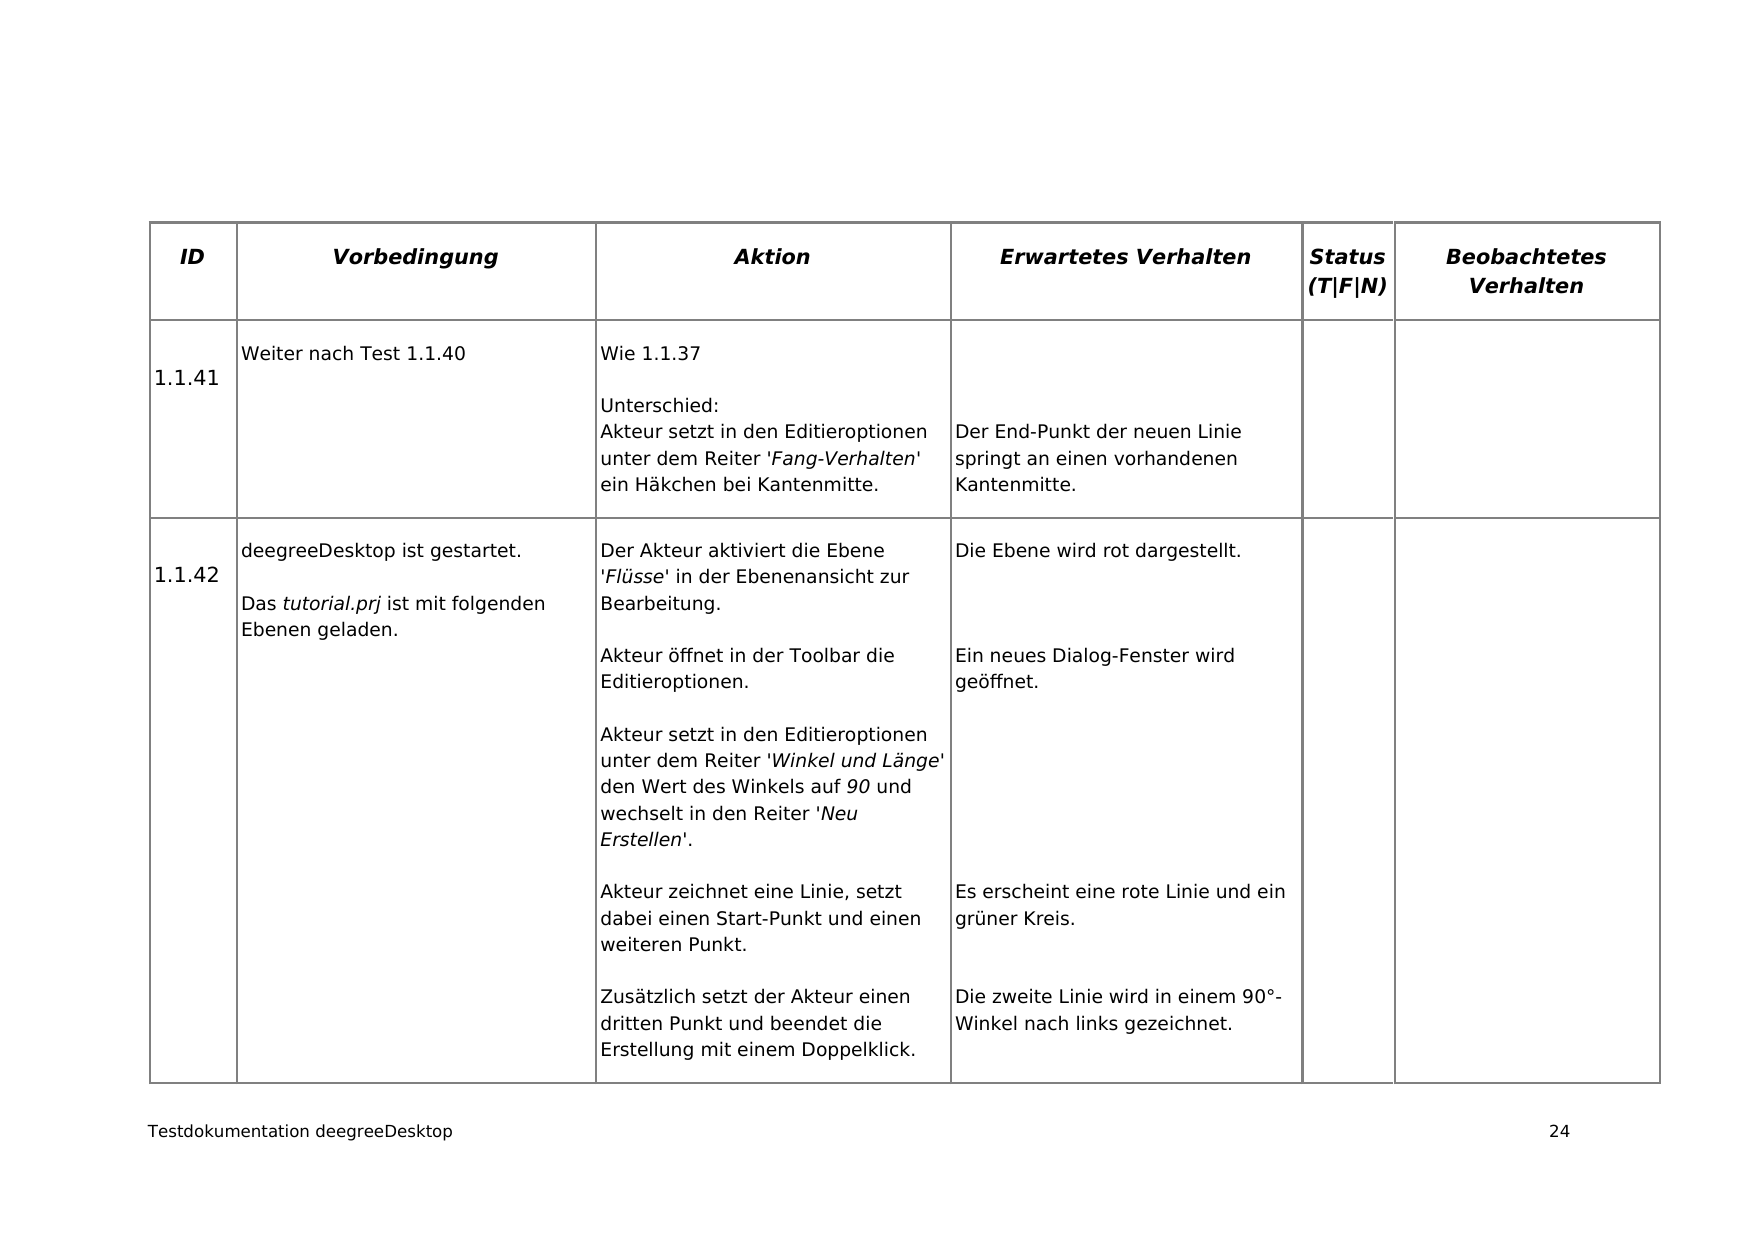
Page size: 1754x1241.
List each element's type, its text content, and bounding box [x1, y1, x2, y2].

table_header Vorbedingung [238, 224, 595, 319]
table_header Status (T|F|N) [1304, 224, 1393, 319]
table_header Erwartetes Verhalten [952, 224, 1301, 319]
table_cell Wie 1.1.37 Unterschied: Akteur setzt in den Editieroptionen unter dem Reiter 'Fang-Verhalten' ein Häkchen bei Kantenmitte. [597, 321, 950, 517]
table_cell [1304, 519, 1393, 1082]
table_cell Der Akteur aktiviert die Ebene 'Flüsse' in der Ebenenansicht zur Bearbeitung. Akteur öffnet in der Toolbar die Editieroptionen. Akteur setzt in den Editieroptionen unter dem Reiter 'Winkel und Länge' den Wert des Winkels auf 90 und wechselt in den Reiter 'Neu Erstellen'. Akteur zeichnet eine Linie, setzt dabei einen Start-Punkt und einen weiteren Punkt. Zusätzlich setzt der Akteur einen dritten Punkt und beendet die Erstellung mit einem Doppelklick. [597, 519, 950, 1082]
table_cell Weiter nach Test 1.1.40 [238, 321, 595, 517]
table_cell [1396, 519, 1659, 1082]
table_header Beobachtetes Verhalten [1396, 224, 1659, 319]
table_cell Die Ebene wird rot dargestellt. Ein neues Dialog-Fenster wird geöffnet. Es erscheint eine rote Linie und ein grüner Kreis. Die zweite Linie wird in einem 90°-Winkel nach links gezeichnet. [952, 519, 1301, 1082]
table_header Aktion [597, 224, 950, 319]
table_cell deegreeDesktop ist gestartet. Das tutorial.prj ist mit folgenden Ebenen geladen. [238, 519, 595, 1082]
table_cell [151, 519, 236, 1082]
table_header ID [151, 224, 236, 319]
table_cell [1304, 321, 1393, 517]
table_cell [151, 321, 236, 517]
table_cell [1396, 321, 1659, 517]
table_cell Der End-Punkt der neuen Linie springt an einen vorhandenen Kantenmitte. [952, 321, 1301, 517]
